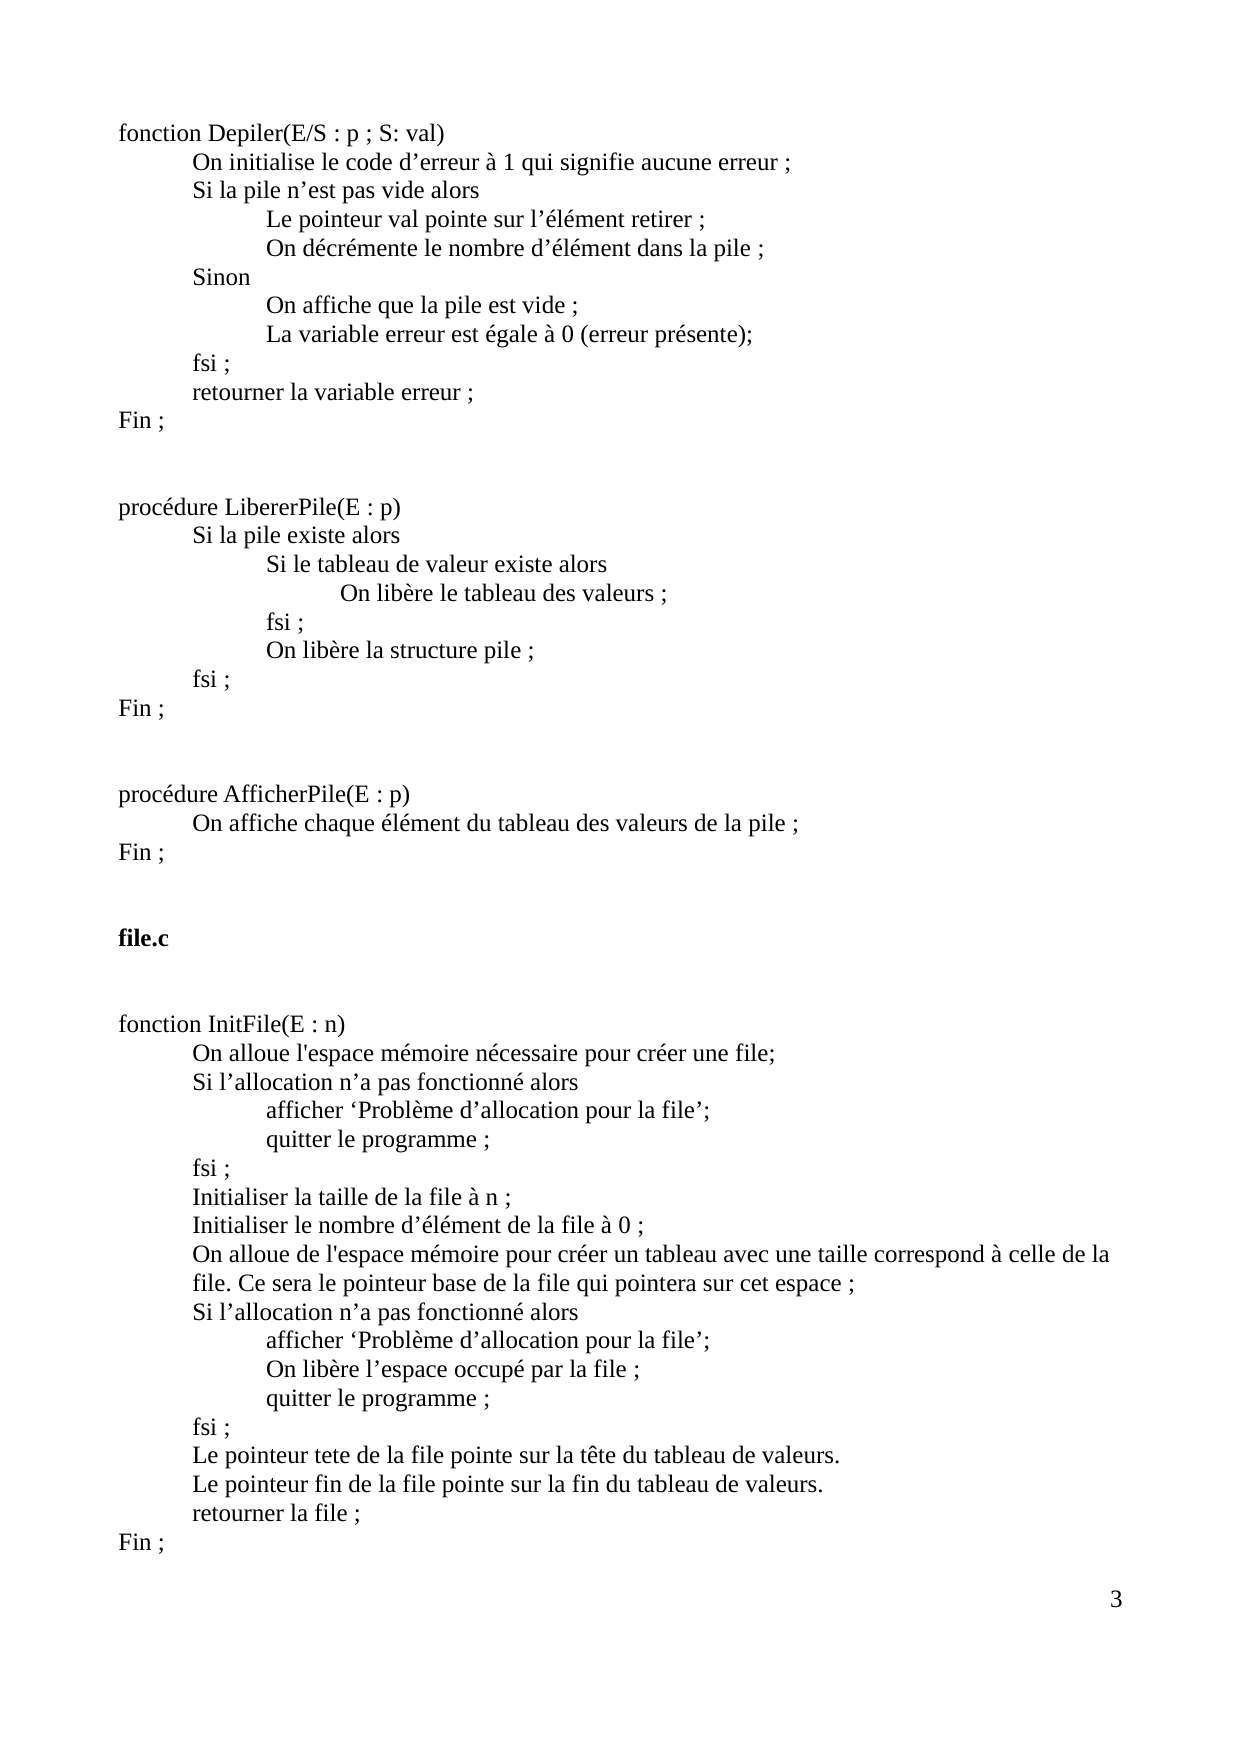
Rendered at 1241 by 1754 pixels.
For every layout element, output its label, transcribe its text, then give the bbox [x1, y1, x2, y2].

text Le pointeur tete de la file pointe sur la tête du tableau de valeurs. [118, 1441, 1122, 1469]
text La variable erreur est égale à 0 (erreur présente); [118, 319, 1122, 348]
text On libère l’espace occupé par la file ; [118, 1354, 1122, 1383]
text On alloue l'espace mémoire nécessaire pour créer une file; [118, 1038, 1122, 1067]
text Fin ; [118, 837, 1122, 866]
text quitter le programme ; [118, 1124, 1122, 1153]
text Fin ; [118, 693, 1122, 722]
text Si le tableau de valeur existe alors [118, 549, 1122, 578]
text Si la pile n’est pas vide alors [118, 176, 1122, 204]
text fsi ; [118, 664, 1122, 693]
text Fin ; [118, 1527, 1122, 1556]
text fonction Depiler(E/S : p ; S: val) [118, 118, 1122, 147]
text On affiche que la pile est vide ; [118, 291, 1122, 319]
text fonction InitFile(E : n) [118, 1009, 1122, 1038]
text On décrémente le nombre d’élément dans la pile ; [118, 233, 1122, 262]
text Initialiser le nombre d’élément de la file à 0 ; [118, 1211, 1122, 1239]
text retourner la file ; [118, 1498, 1122, 1527]
text fsi ; [118, 1412, 1122, 1441]
text Le pointeur val pointe sur l’élément retirer ; [118, 204, 1122, 233]
text On libère la structure pile ; [118, 636, 1122, 664]
text quitter le programme ; [118, 1383, 1122, 1412]
text On alloue de l'espace mémoire pour créer un tableau avec une taille correspond à celle de la file. Ce sera le pointeur base de la file qui pointera sur cet espace ; [118, 1239, 1122, 1297]
text Si la pile existe alors [118, 521, 1122, 549]
text fsi ; [118, 348, 1122, 377]
text procédure LibererPile(E : p) [118, 492, 1122, 521]
text On initialise le code d’erreur à 1 qui signifie aucune erreur ; [118, 147, 1122, 176]
text afficher ‘Problème d’allocation pour la file’; [118, 1326, 1122, 1354]
text 3 [118, 1584, 1122, 1613]
text Fin ; [118, 406, 1122, 434]
text procédure AfficherPile(E : p) [118, 779, 1122, 808]
text Si l’allocation n’a pas fonctionné alors [118, 1297, 1122, 1326]
text Si l’allocation n’a pas fonctionné alors [118, 1067, 1122, 1096]
text retourner la variable erreur ; [118, 377, 1122, 406]
text file.c [118, 923, 1122, 952]
text fsi ; [118, 607, 1122, 636]
text Initialiser la taille de la file à n ; [118, 1182, 1122, 1211]
text afficher ‘Problème d’allocation pour la file’; [118, 1096, 1122, 1124]
text Sinon [118, 262, 1122, 291]
text On libère le tableau des valeurs ; [118, 578, 1122, 607]
text On affiche chaque élément du tableau des valeurs de la pile ; [118, 808, 1122, 837]
text fsi ; [118, 1153, 1122, 1182]
text Le pointeur fin de la file pointe sur la fin du tableau de valeurs. [118, 1469, 1122, 1498]
